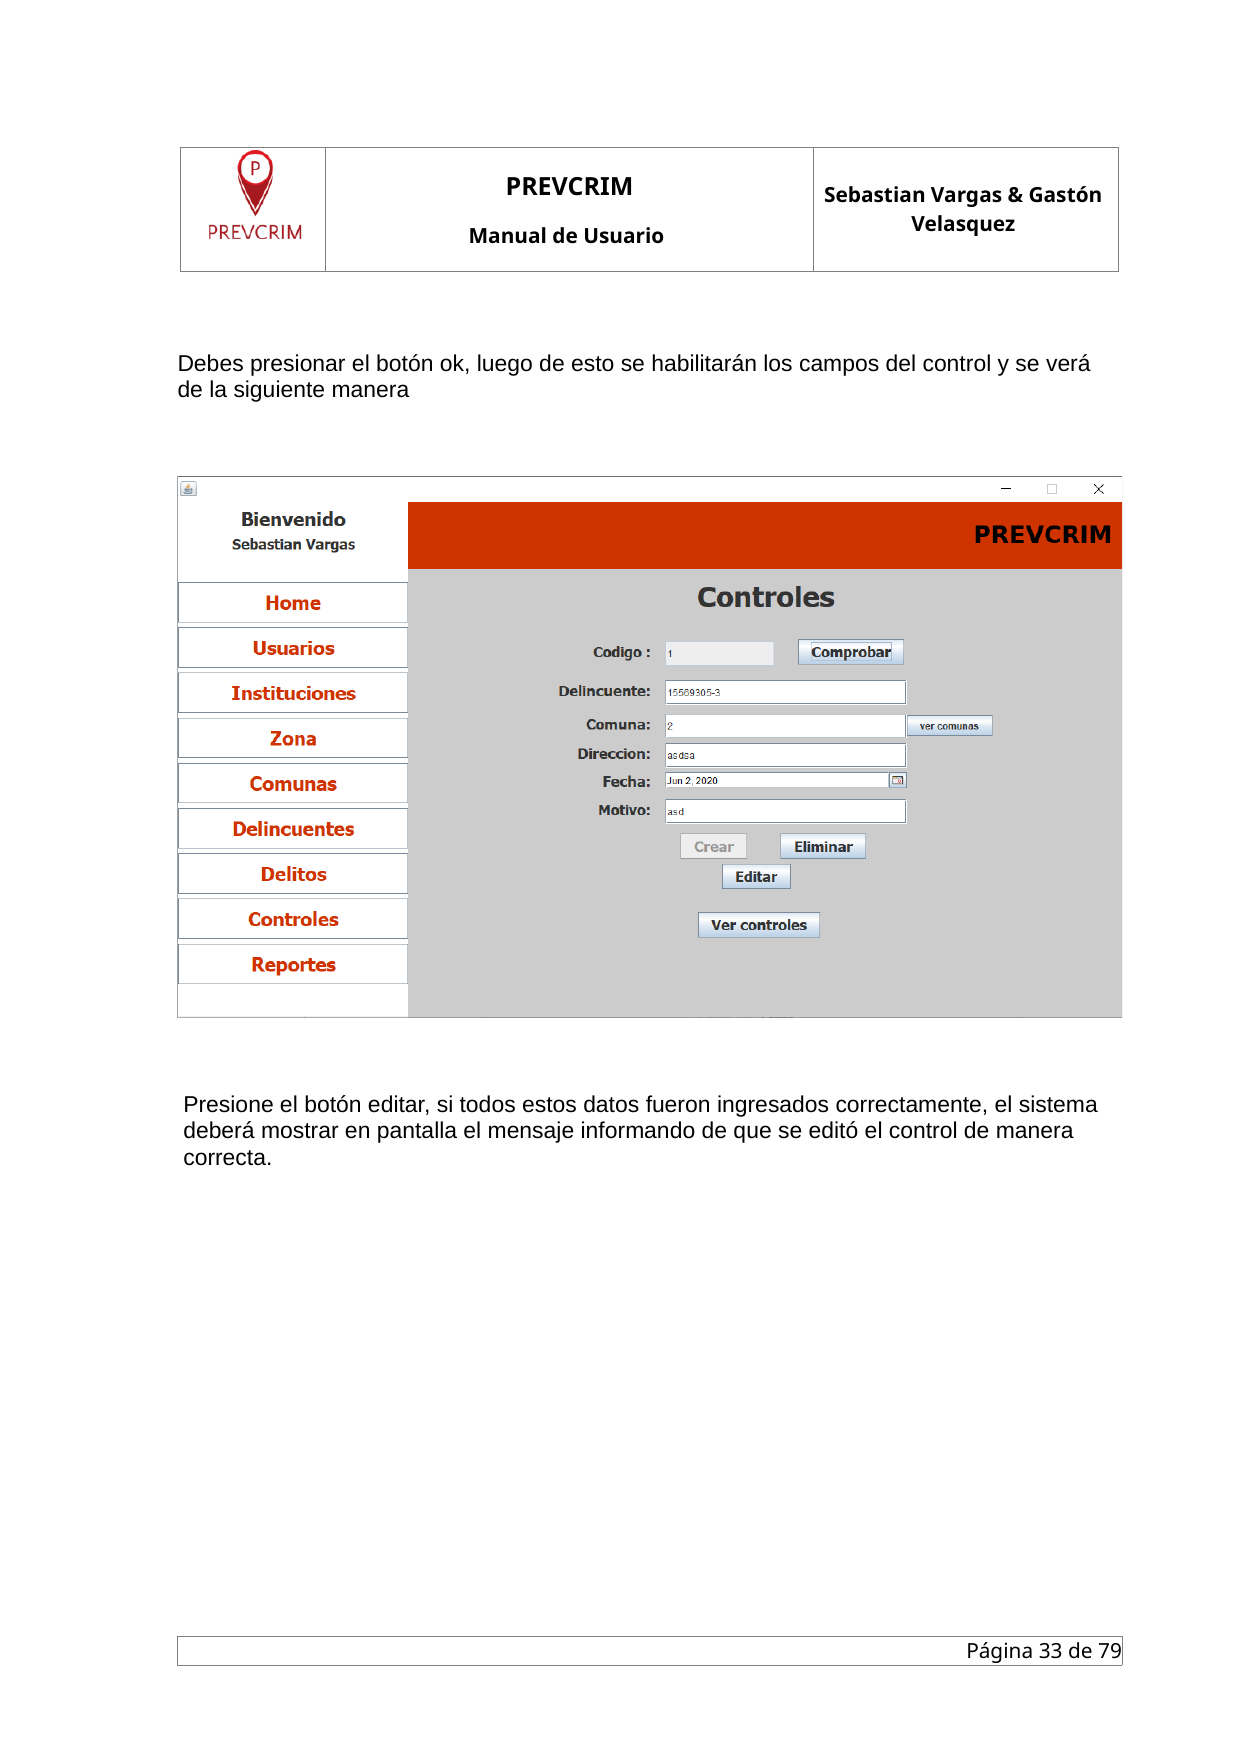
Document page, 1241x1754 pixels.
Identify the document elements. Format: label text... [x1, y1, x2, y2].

text Presione el botón editar, si todos estos datos fueron ingresados correctamente, el sistema deberá mostrar en pantalla el mensaje informando de que se editó el control de manera correcta. [183, 1091, 1122, 1170]
text Debes presionar el botón ok, luego de esto se habilitarán los campos del control y se verá de la siguiente manera [177, 350, 1122, 403]
